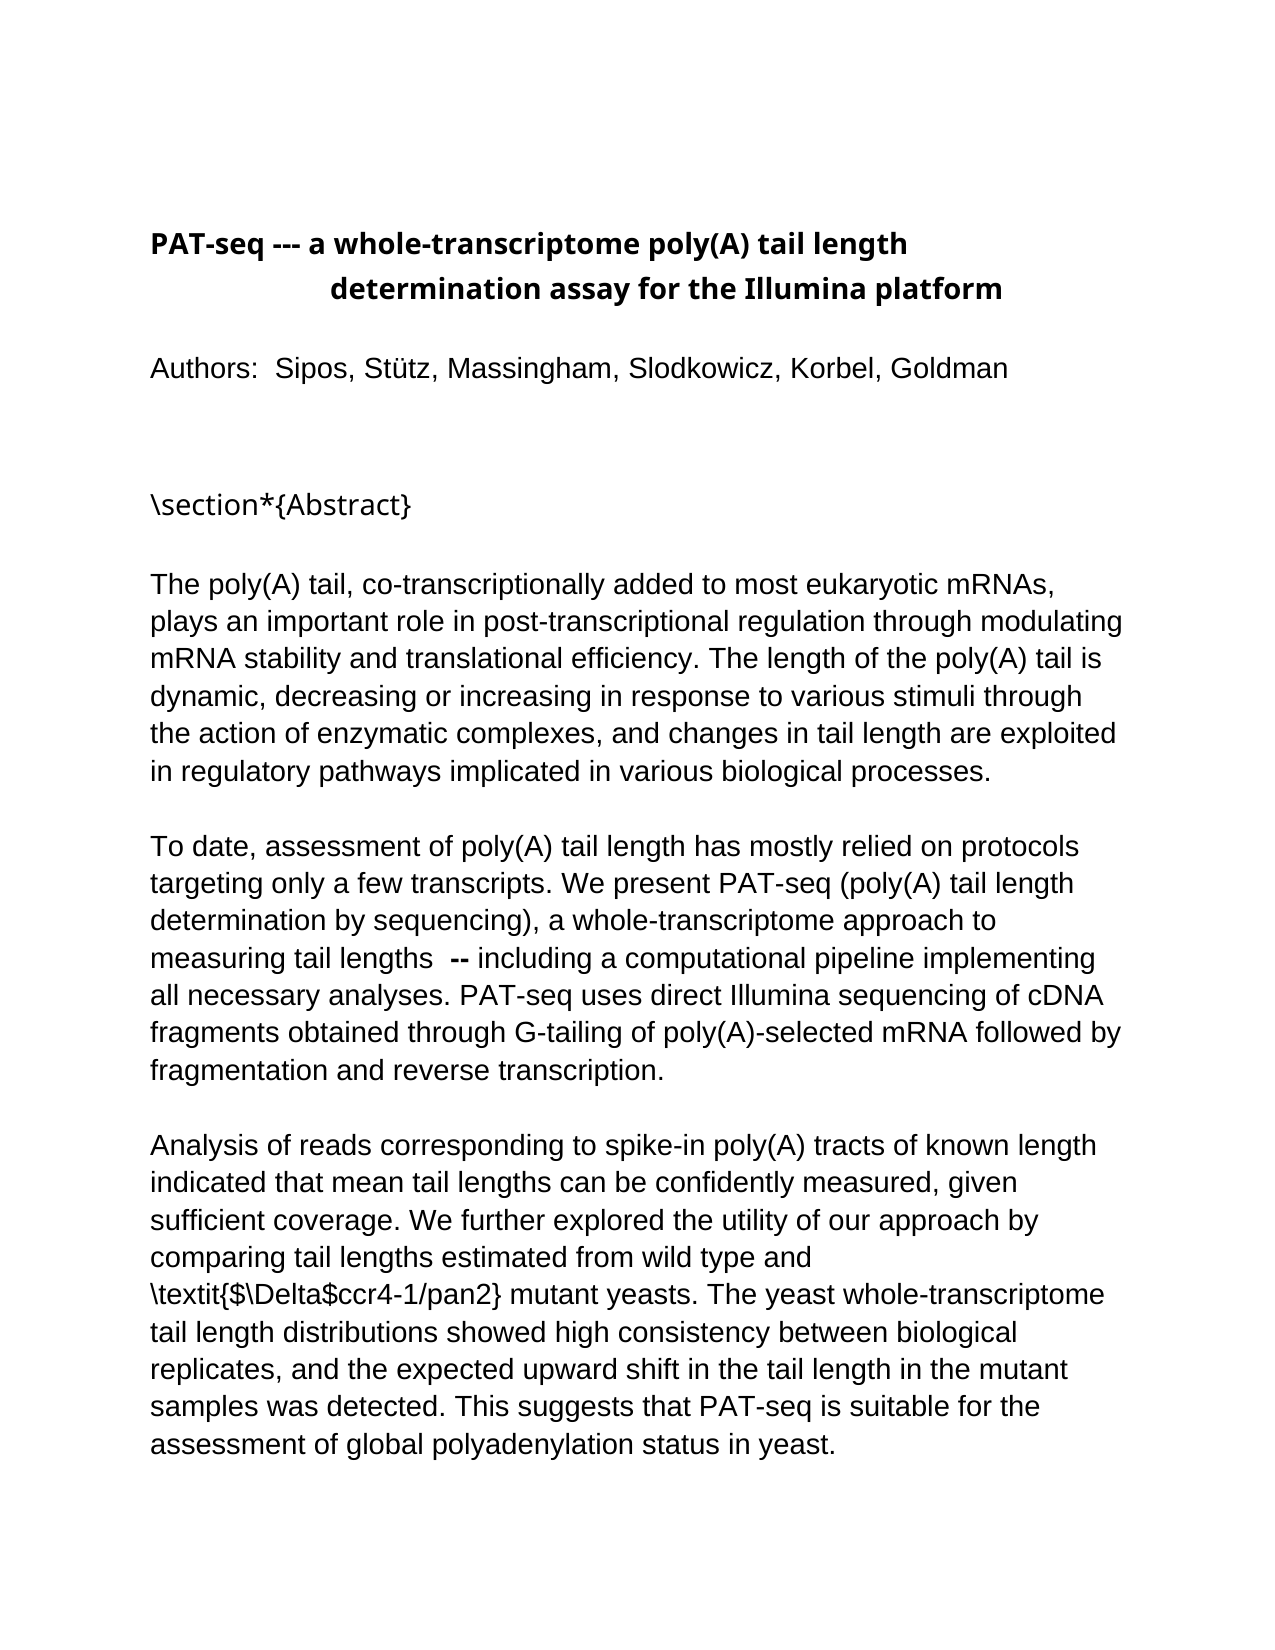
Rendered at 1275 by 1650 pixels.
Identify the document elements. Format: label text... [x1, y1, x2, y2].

subtitle PAT-seq --- a whole-transcriptome poly(A) tail length determination assay for the Illumina platform [150, 223, 1125, 308]
text Analysis of reads corresponding to spike-in poly(A) tracts of known length indicated that mean tail lengths can be confidently measured, given sufficient coverage. We further explored the utility of our approach by comparing tail lengths estimated from wild type and \textit{$\Delta$ccr4-1/pan2} mutant yeasts. The yeast whole-transcriptome tail length distributions showed high consistency between biological replicates, and the expected upward shift in the tail length in the mutant samples was detected. This suggests that PAT-seq is suitable for the assessment of global polyadenylation status in yeast. [150, 1129, 1125, 1460]
text Authors: Sipos, Stütz, Massingham, Slodkowicz, Korbel, Goldman [150, 352, 1125, 384]
text The poly(A) tail, co-transcriptionally added to most eukaryotic mRNAs, plays an important role in post-transcriptional regulation through modulating mRNA stability and translational efficiency. The length of the poly(A) tail is dynamic, decreasing or increasing in response to various stimuli through the action of enzymatic complexes, and changes in tail length are exploited in regulatory pathways implicated in various biological processes. [150, 568, 1125, 787]
subtitle \section*{Abstract} [150, 485, 1125, 524]
text To date, assessment of poly(A) tail length has mostly relied on protocols targeting only a few transcripts. We present PAT-seq (poly(A) tail length determination by sequencing), a whole-transcriptome approach to measuring tail lengths -- including a computational pipeline implementing all necessary analyses. PAT-seq uses direct Illumina sequencing of cDNA fragments obtained through G-tailing of poly(A)-selected mRNA followed by fragmentation and reverse transcription. [150, 829, 1125, 1086]
